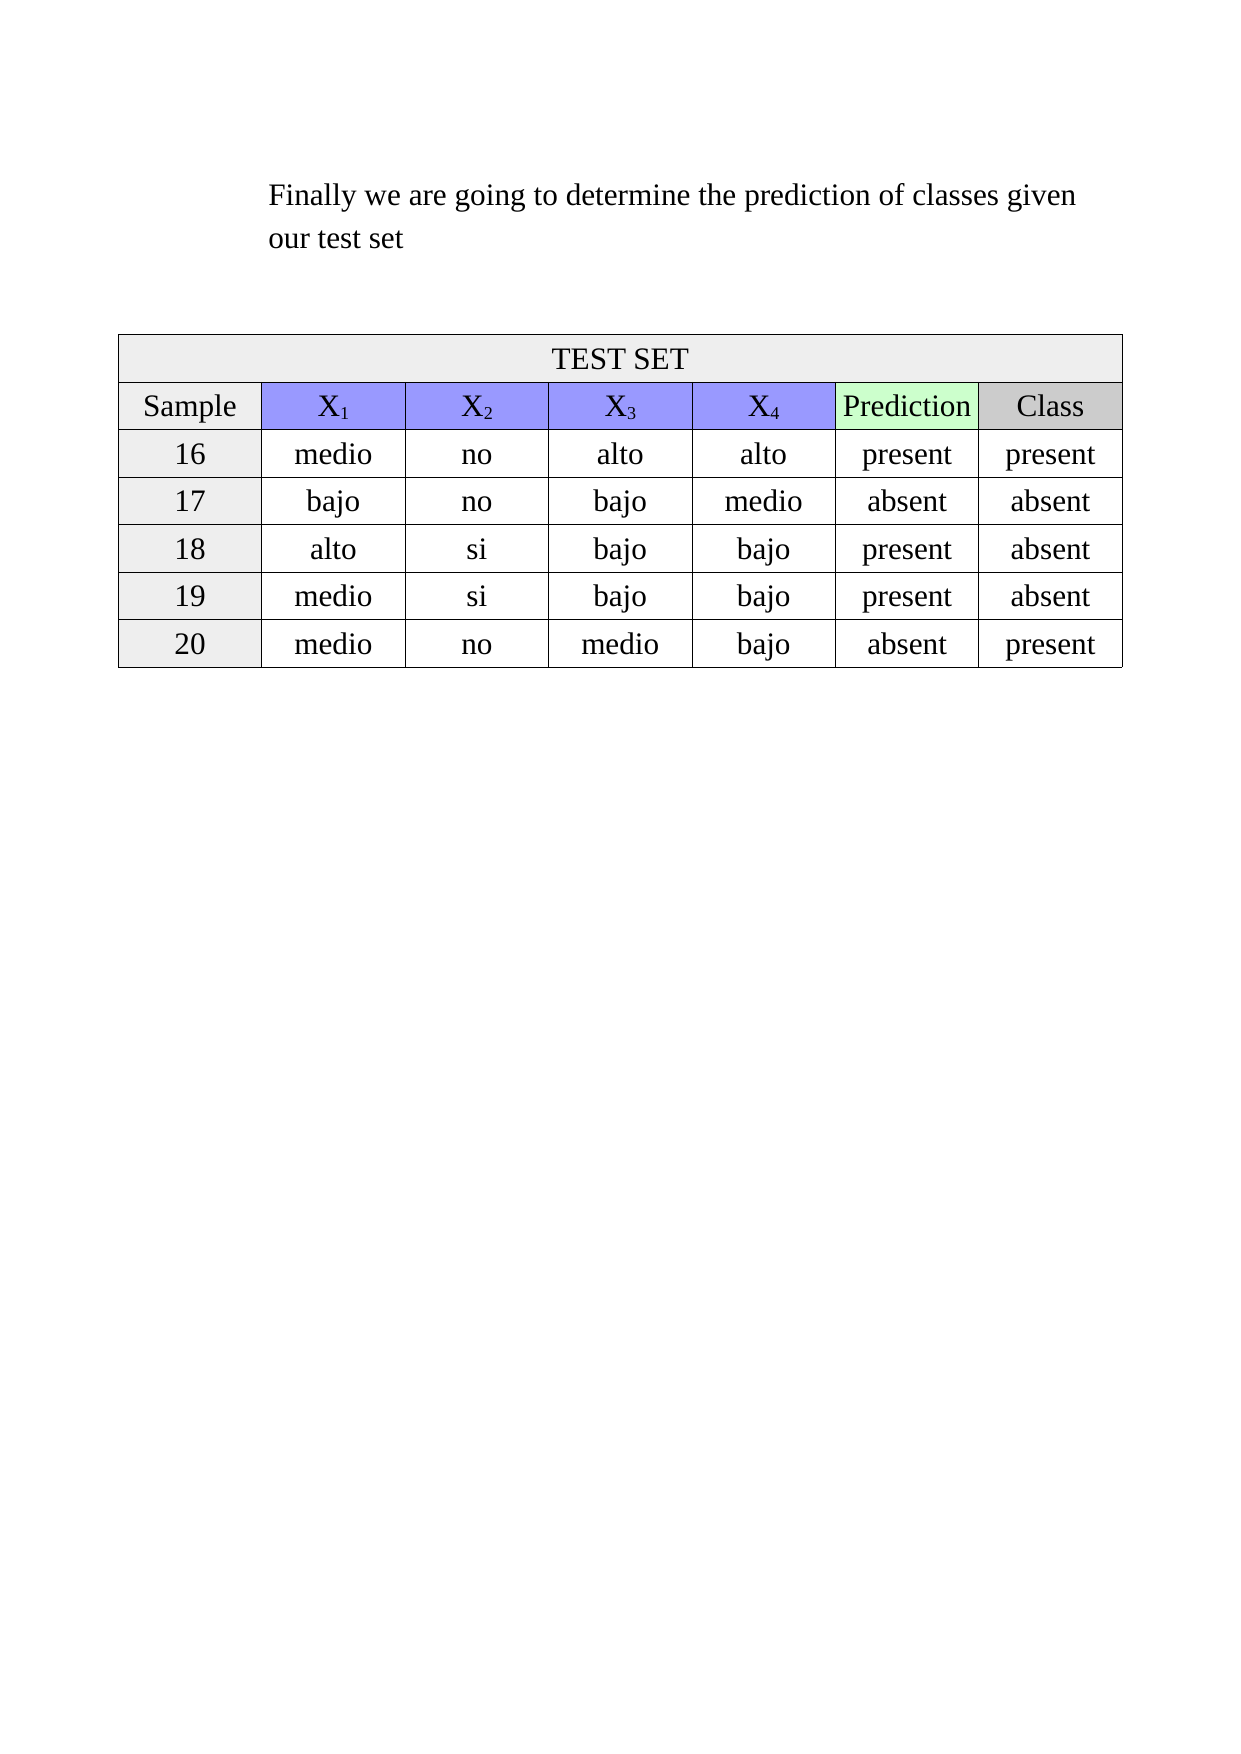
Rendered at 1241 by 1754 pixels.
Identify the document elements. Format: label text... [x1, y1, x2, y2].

table_cell absent [836, 620, 978, 667]
table_cell alto [262, 525, 405, 572]
table_cell alto [693, 430, 835, 477]
table_cell absent [836, 478, 978, 524]
table_cell 17 [119, 478, 261, 524]
table_cell Prediction [836, 383, 978, 429]
table_cell present [836, 525, 978, 572]
table_cell medio [262, 620, 405, 667]
table_cell X1 [262, 383, 405, 429]
table_header TEST SET [119, 335, 1122, 382]
table_cell alto [549, 430, 692, 477]
table_cell si [406, 525, 548, 572]
table_cell bajo [549, 525, 692, 572]
table_cell 19 [119, 573, 261, 619]
table_cell Class [979, 383, 1122, 429]
table_cell Sample [119, 383, 261, 429]
table_cell medio [549, 620, 692, 667]
table_cell bajo [693, 573, 835, 619]
table_cell present [979, 430, 1122, 477]
table_cell bajo [549, 573, 692, 619]
table_cell absent [979, 478, 1122, 524]
table_cell no [406, 478, 548, 524]
table_cell present [979, 620, 1122, 667]
table_cell 16 [119, 430, 261, 477]
table_cell no [406, 620, 548, 667]
table_cell bajo [549, 478, 692, 524]
table_cell si [406, 573, 548, 619]
table_cell present [836, 573, 978, 619]
table_cell X3 [549, 383, 692, 429]
table_cell 18 [119, 525, 261, 572]
table_cell medio [693, 478, 835, 524]
table_cell absent [979, 573, 1122, 619]
table_cell present [836, 430, 978, 477]
table_cell absent [979, 525, 1122, 572]
table_cell bajo [693, 620, 835, 667]
table_cell bajo [693, 525, 835, 572]
table_cell bajo [262, 478, 405, 524]
table_cell 20 [119, 620, 261, 667]
table_cell medio [262, 430, 405, 477]
list Finally we are going to determine the prediction of classes given our test set [231, 176, 1122, 255]
table_cell no [406, 430, 548, 477]
table_cell X4 [693, 383, 835, 429]
table_cell medio [262, 573, 405, 619]
table_cell X2 [406, 383, 548, 429]
